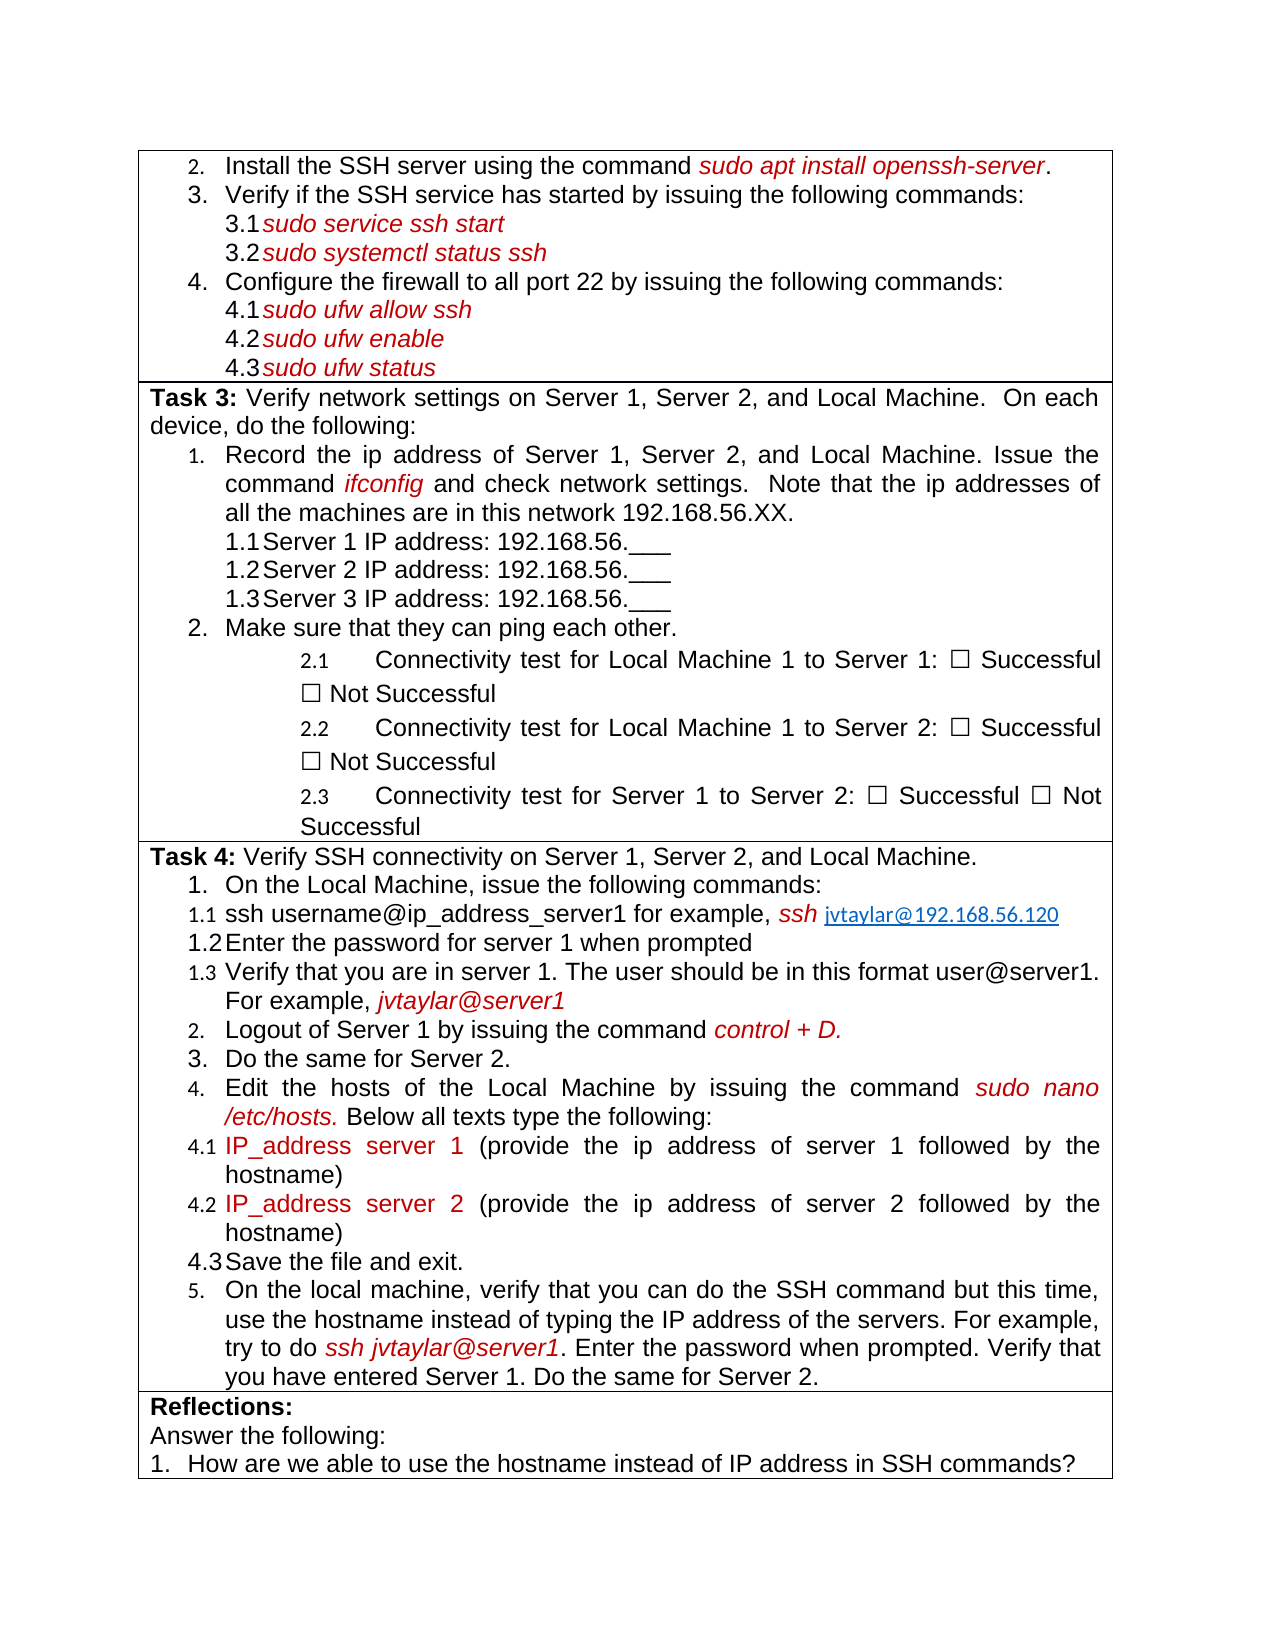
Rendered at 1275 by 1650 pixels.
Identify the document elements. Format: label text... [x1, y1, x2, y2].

table_cell Task 2: Configure SSH on Server 1, Server 2, and Local Machine. Do the following: Upgrade the packages by issuing the command sudo apt update and sudo apt upgrade respectively. Install the SSH server using the command sudo apt install openssh-server. Verify if the SSH service has started by issuing the following commands: sudo service ssh start sudo systemctl status ssh Configure the firewall to all port 22 by issuing the following commands: sudo ufw allow ssh sudo ufw enable sudo ufw status [139, 151, 1112, 381]
table_cell Task 4: Verify SSH connectivity on Server 1, Server 2, and Local Machine. On the Local Machine, issue the following commands: ssh username@ip_address_server1 for example, ssh jvtaylar@192.168.56.120 Enter the password for server 1 when prompted Verify that you are in server 1. The user should be in this format user@server1. For example, jvtaylar@server1 Logout of Server 1 by issuing the command control + D. Do the same for Server 2. Edit the hosts of the Local Machine by issuing the command sudo nano /etc/hosts. Below all texts type the following: IP_address server 1 (provide the ip address of server 1 followed by the hostname) IP_address server 2 (provide the ip address of server 2 followed by the hostname) Save the file and exit. On the local machine, verify that you can do the SSH command but this time, use the hostname instead of typing the IP address of the servers. For example, try to do ssh jvtaylar@server1. Enter the password when prompted. Verify that you have entered Server 1. Do the same for Server 2. [139, 842, 1112, 1391]
table_cell Task 3: Verify network settings on Server 1, Server 2, and Local Machine. On each device, do the following: Record the ip address of Server 1, Server 2, and Local Machine. Issue the command ifconfig and check network settings. Note that the ip addresses of all the machines are in this network 192.168.56.XX. Server 1 IP address: 192.168.56.___ Server 2 IP address: 192.168.56.___ Server 3 IP address: 192.168.56.___ Make sure that they can ping each other. Connectivity test for Local Machine 1 to Server 1: ☐ Successful ☐ Not Successful Connectivity test for Local Machine 1 to Server 2: ☐ Successful ☐ Not Successful Connectivity test for Server 1 to Server 2: ☐ Successful ☐ Not Successful [139, 383, 1112, 841]
table_cell Reflections: Answer the following: How are we able to use the hostname instead of IP address in SSH commands? How secured is SSH? [139, 1392, 1112, 1478]
